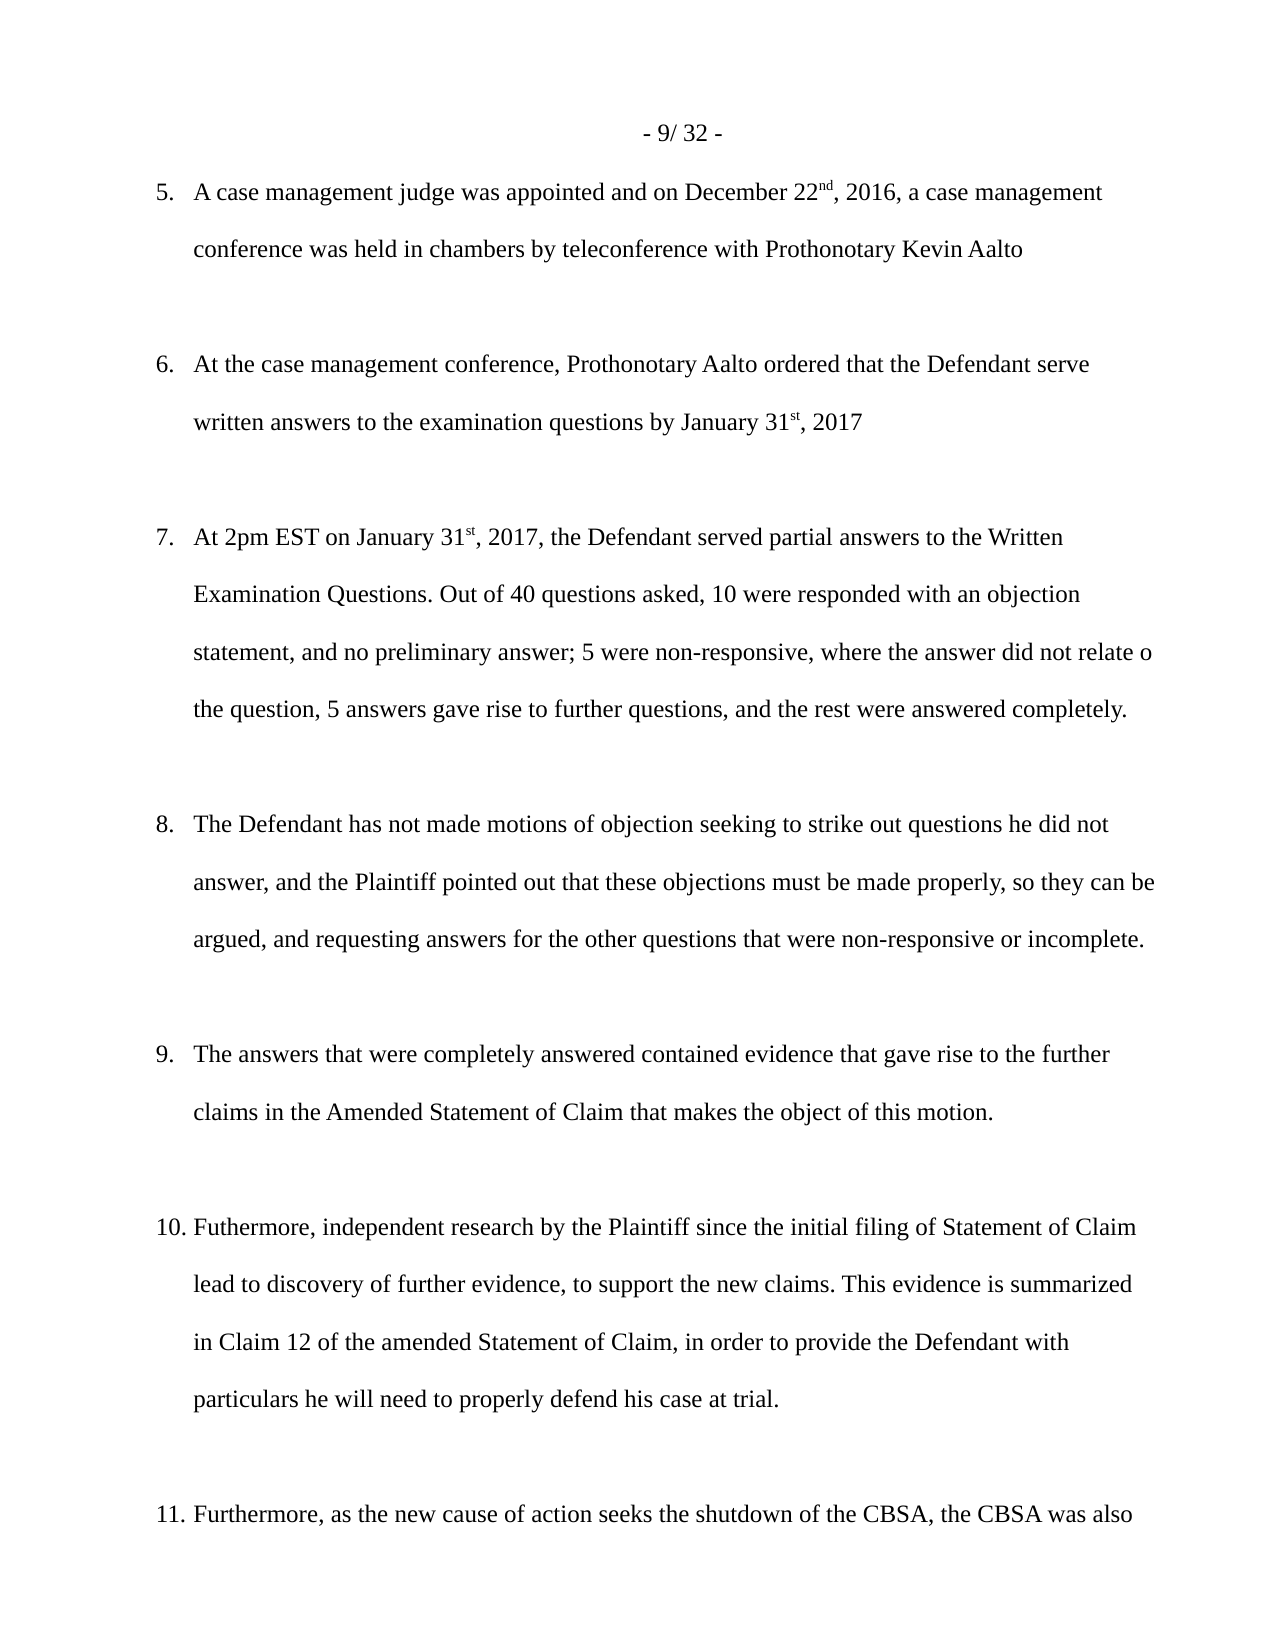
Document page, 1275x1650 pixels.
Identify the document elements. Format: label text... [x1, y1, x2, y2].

subtitle At 2pm EST on January 31st, 2017, the Defendant served partial answers to the Written Examination Questions. Out of 40 questions asked, 10 were responded with an objection statement, and no preliminary answer; 5 were non-responsive, where the answer did not relate o the question, 5 answers gave rise to further questions, and the rest were answered completely. [156, 522, 1157, 723]
subtitle A case management judge was appointed and on December 22nd, 2016, a case management conference was held in chambers by teleconference with Prothonotary Kevin Aalto [156, 177, 1157, 263]
subtitle At the case management conference, Prothonotary Aalto ordered that the Defendant serve written answers to the examination questions by January 31st, 2017 [156, 349, 1157, 436]
subtitle Furthermore, as the new cause of action seeks the shutdown of the CBSA, the CBSA was also [156, 1499, 1157, 1528]
subtitle The answers that were completely answered contained evidence that gave rise to the further claims in the Amended Statement of Claim that makes the object of this motion. [156, 1039, 1157, 1126]
subtitle Futhermore, independent research by the Plaintiff since the initial filing of Statement of Claim lead to discovery of further evidence, to support the new claims. This evidence is summarized in Claim 12. of the amended Statement of Claim, in order to provide the Defendant with particulars he will need to properly defend his case at trial. [156, 1212, 1157, 1413]
subtitle The Defendant has not made motions of objection seeking to strike out questions he did not answer, and the Plaintiff pointed out that these objections must be made properly, so they can be argued, and requesting answers for the other questions that were non-responsive or incomplete. [156, 809, 1157, 953]
